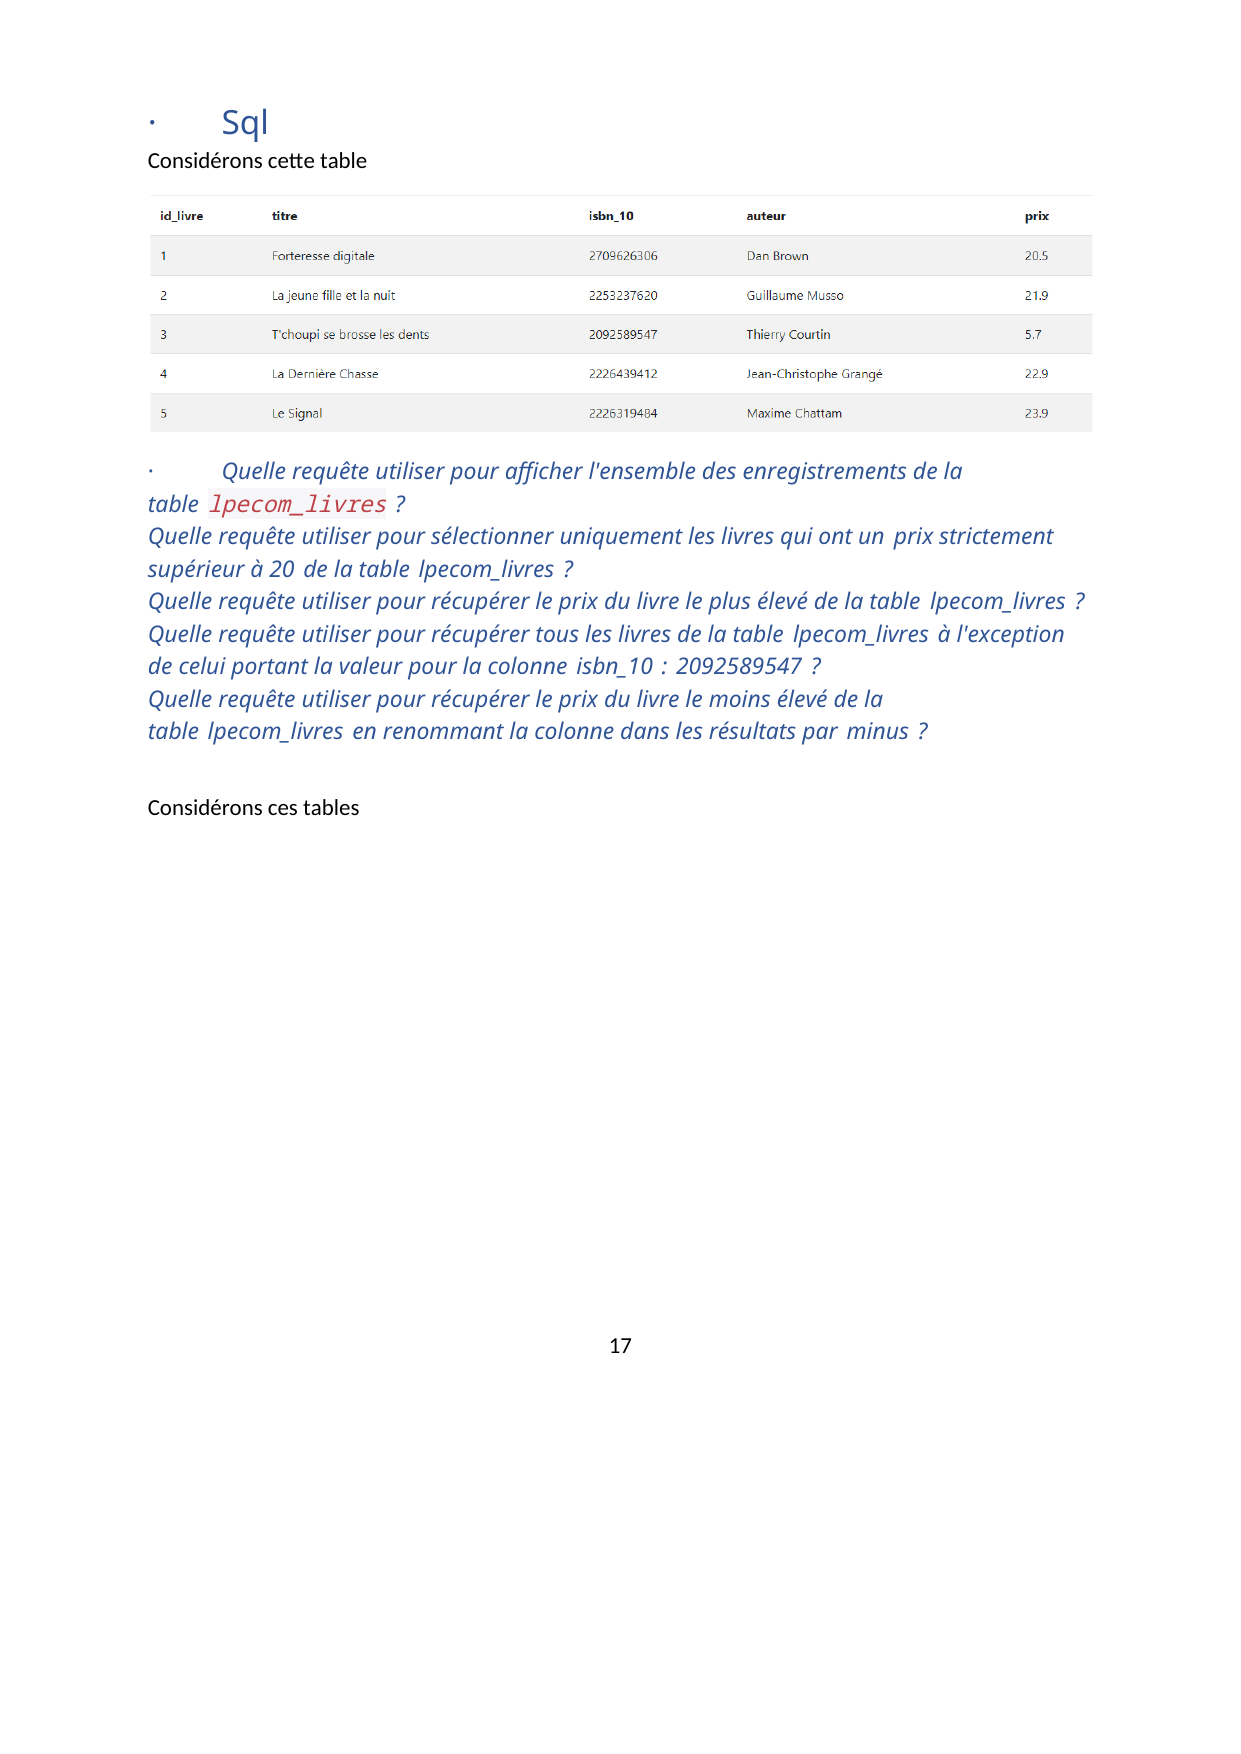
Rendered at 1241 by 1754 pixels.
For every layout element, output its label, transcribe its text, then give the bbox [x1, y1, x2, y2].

list Quelle requête utiliser pour afficher l'ensemble des enregistrements de la table lpecom_livres ? Quelle requête utiliser pour sélectionner uniquement les livres qui ont un prix strictement supérieur à 20 de la table lpecom_livres ? Quelle requête utiliser pour récupérer le prix du livre le plus élevé de la table lpecom_livres ? Quelle requête utiliser pour récupérer tous les livres de la table lpecom_livres à l'exception de celui portant la valeur pour la colonne isbn_10 : 2092589547 ? Quelle requête utiliser pour récupérer le prix du livre le moins élevé de la table lpecom_livres en renommant la colonne dans les résultats par minus ? [148, 455, 1093, 746]
text Considérons ces tables [148, 793, 1093, 821]
text Considérons cette table [148, 146, 1093, 174]
picture [147, 191, 1093, 434]
list Sql [148, 99, 1093, 144]
